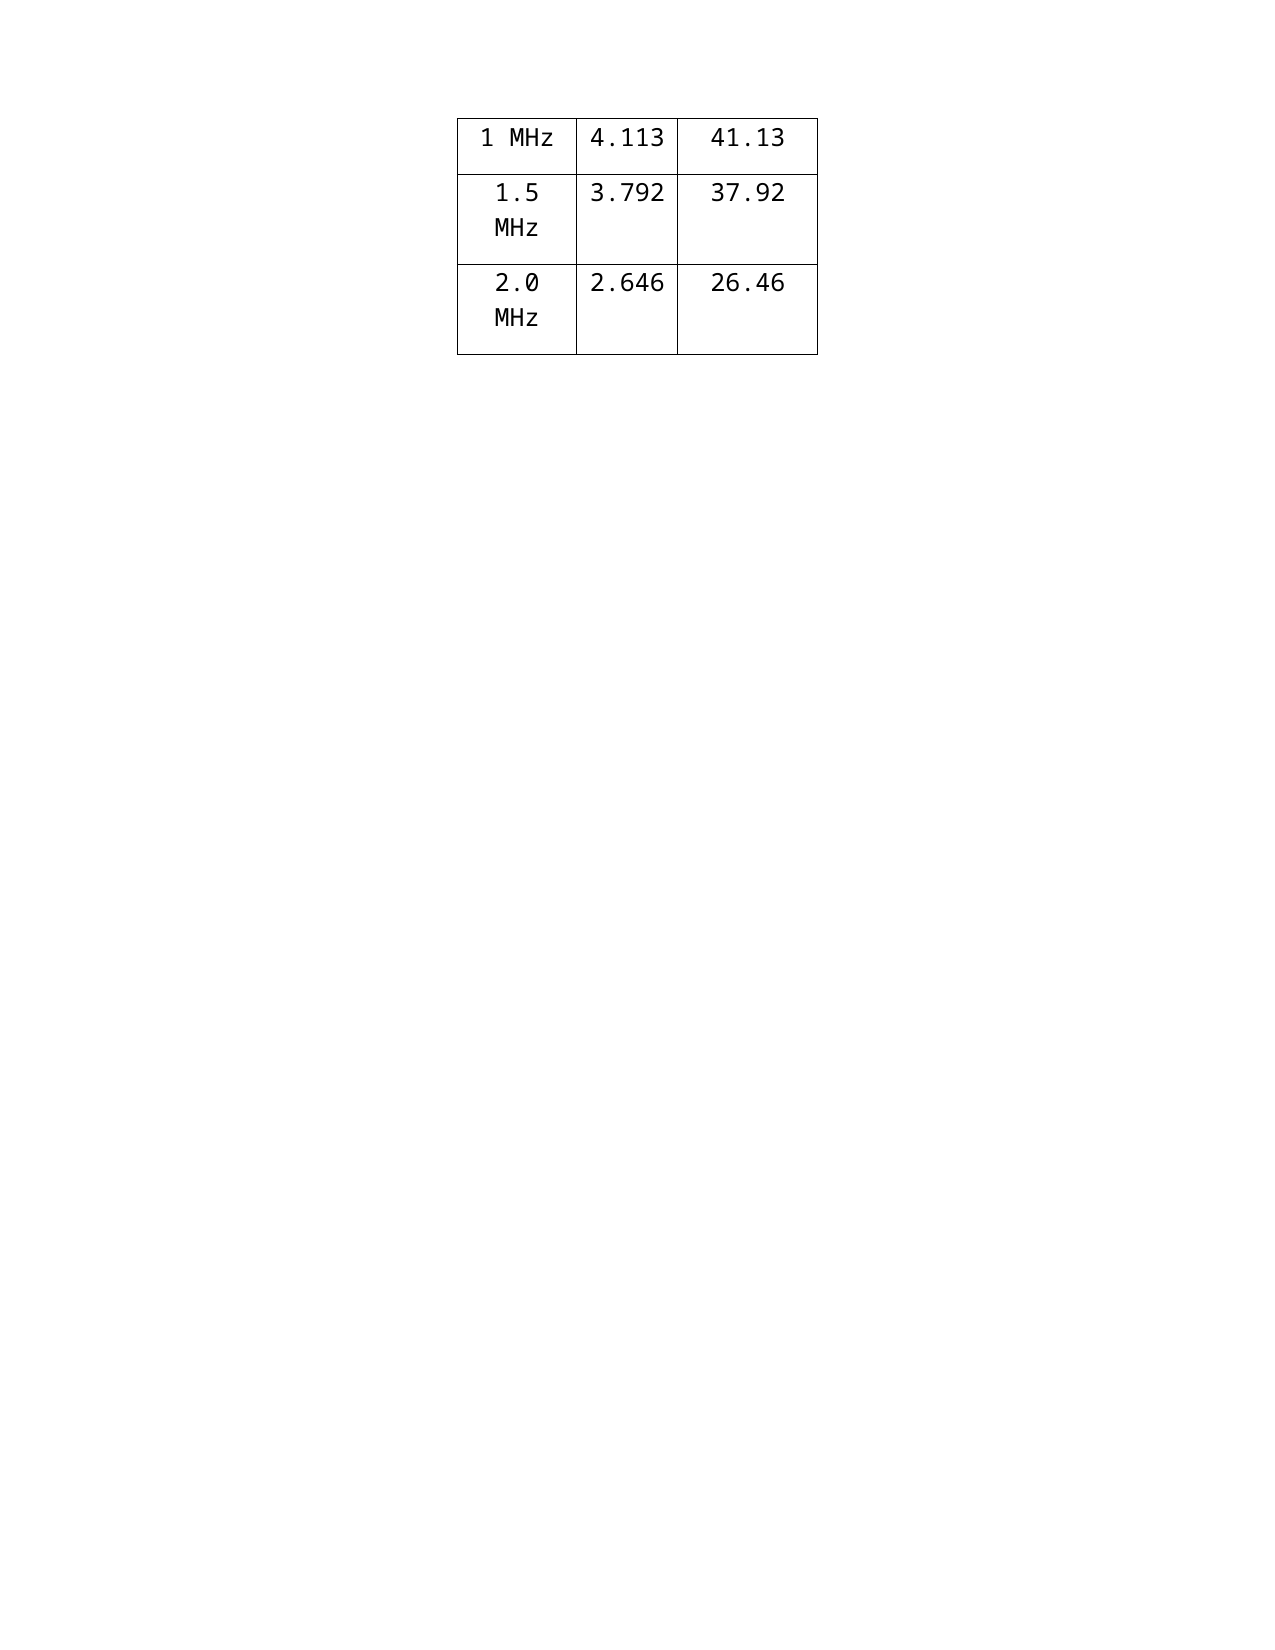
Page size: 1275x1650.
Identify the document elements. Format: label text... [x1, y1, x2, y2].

table_cell 2.0 MHz [458, 265, 576, 354]
table_cell 37.92 [678, 175, 817, 264]
table_cell 2.646 [577, 265, 677, 354]
table_cell 1.5 MHz [458, 175, 576, 264]
table_cell 3.792 [577, 175, 677, 264]
table_cell 26.46 [678, 265, 817, 354]
table_cell 4.113 [577, 119, 677, 174]
table_cell 1 MHz [458, 119, 576, 174]
table_cell 41.13 [678, 119, 817, 174]
